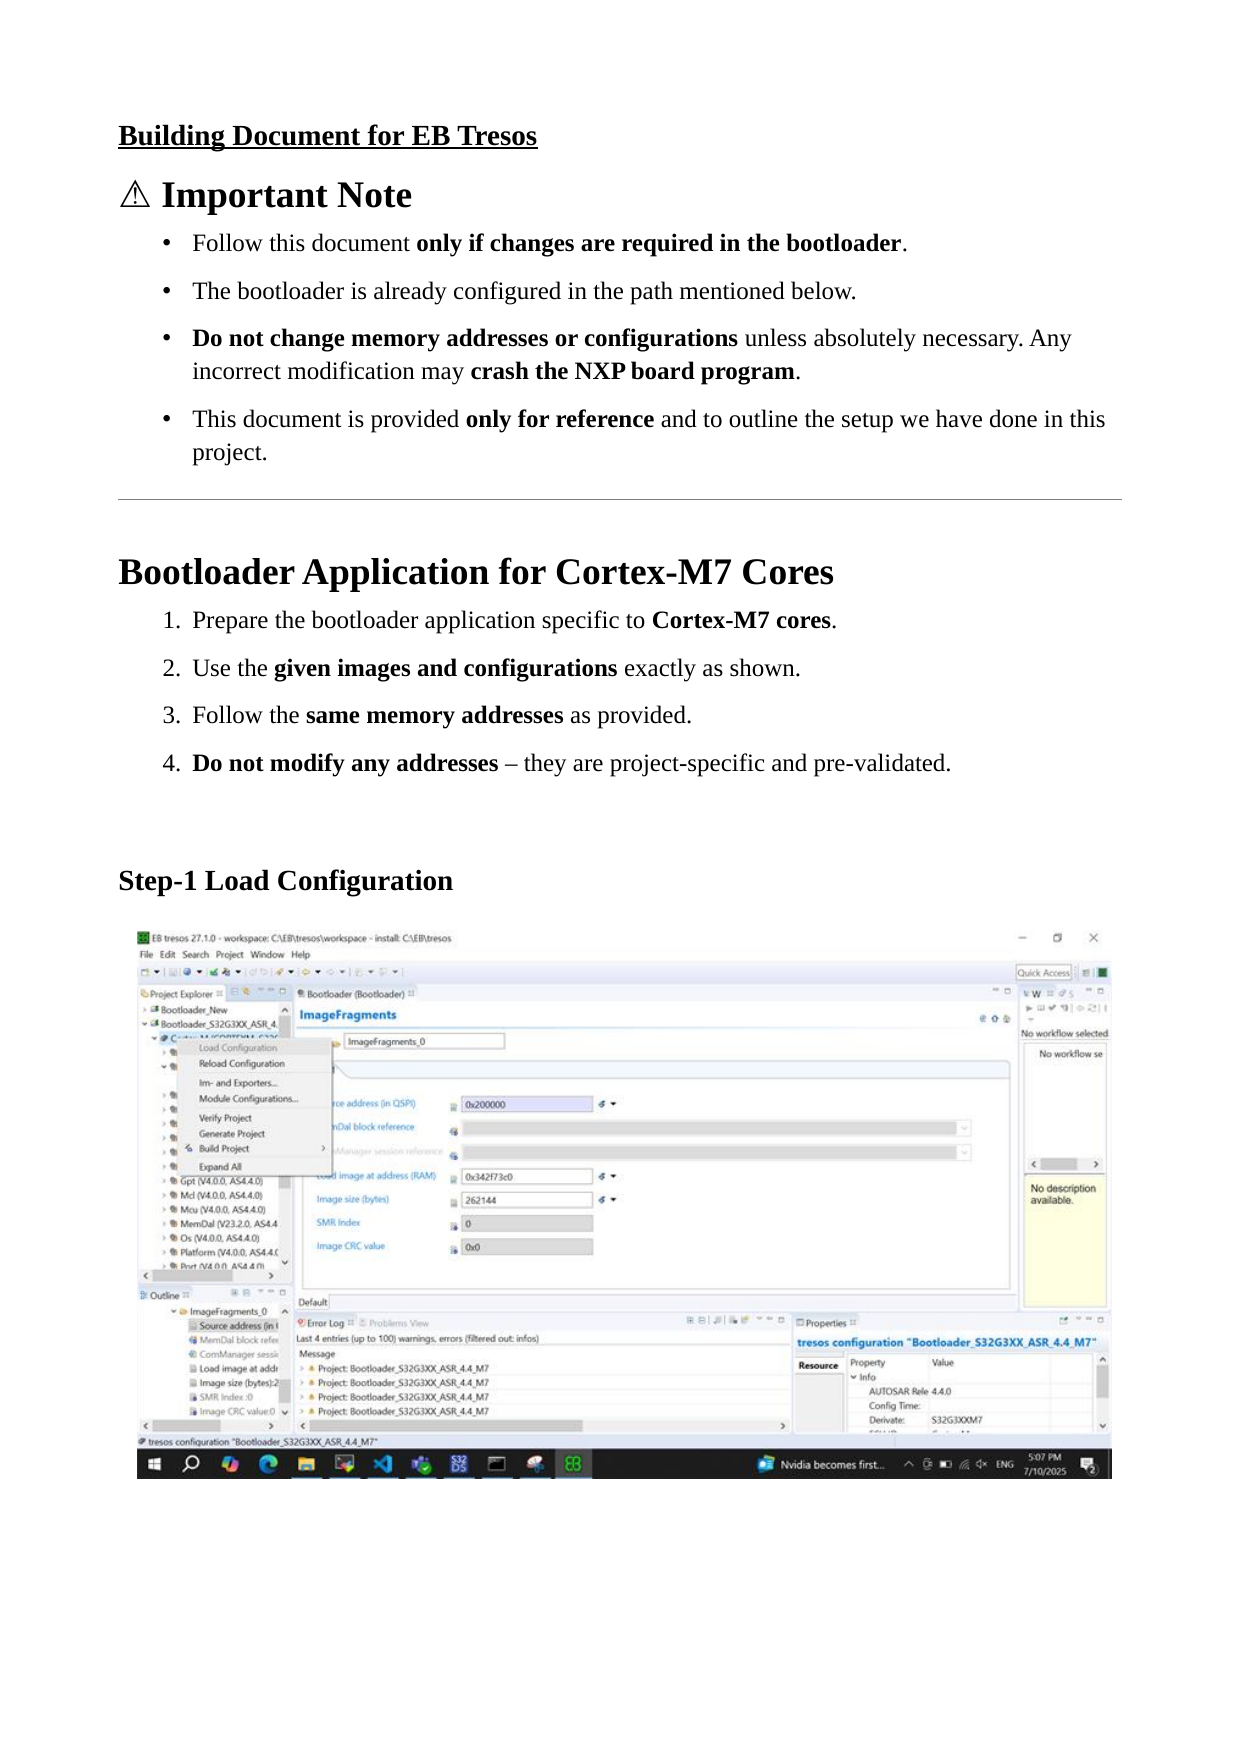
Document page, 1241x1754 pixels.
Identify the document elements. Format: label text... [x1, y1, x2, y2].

list This document is provided only for reference and to outline the setup we have done in this project. [162, 404, 1122, 466]
list Do not change memory addresses or configurations unless absolutely necessary. Any incorrect modification may crash the NXP board program. [162, 323, 1122, 385]
subtitle Bootloader Application for Cortex-M7 Cores [118, 550, 1122, 593]
list Follow the same memory addresses as provided. [162, 701, 1122, 729]
subtitle Building Document for EB Tresos [118, 118, 1122, 152]
list Prepare the bootloader application specific to Cortex-M7 cores. [162, 605, 1122, 634]
text Step-1 Load Configuration [118, 796, 1122, 1478]
list Follow this document only if changes are required in the bootloader. [162, 228, 1122, 257]
picture [137, 930, 1112, 1479]
subtitle ⚠️ Important Note [118, 172, 1122, 216]
list Use the given images and configurations exactly as shown. [162, 653, 1122, 682]
list Do not modify any addresses – they are project-specific and pre-validated. [162, 748, 1122, 777]
list The bootloader is already configured in the path mentioned below. [162, 276, 1122, 304]
